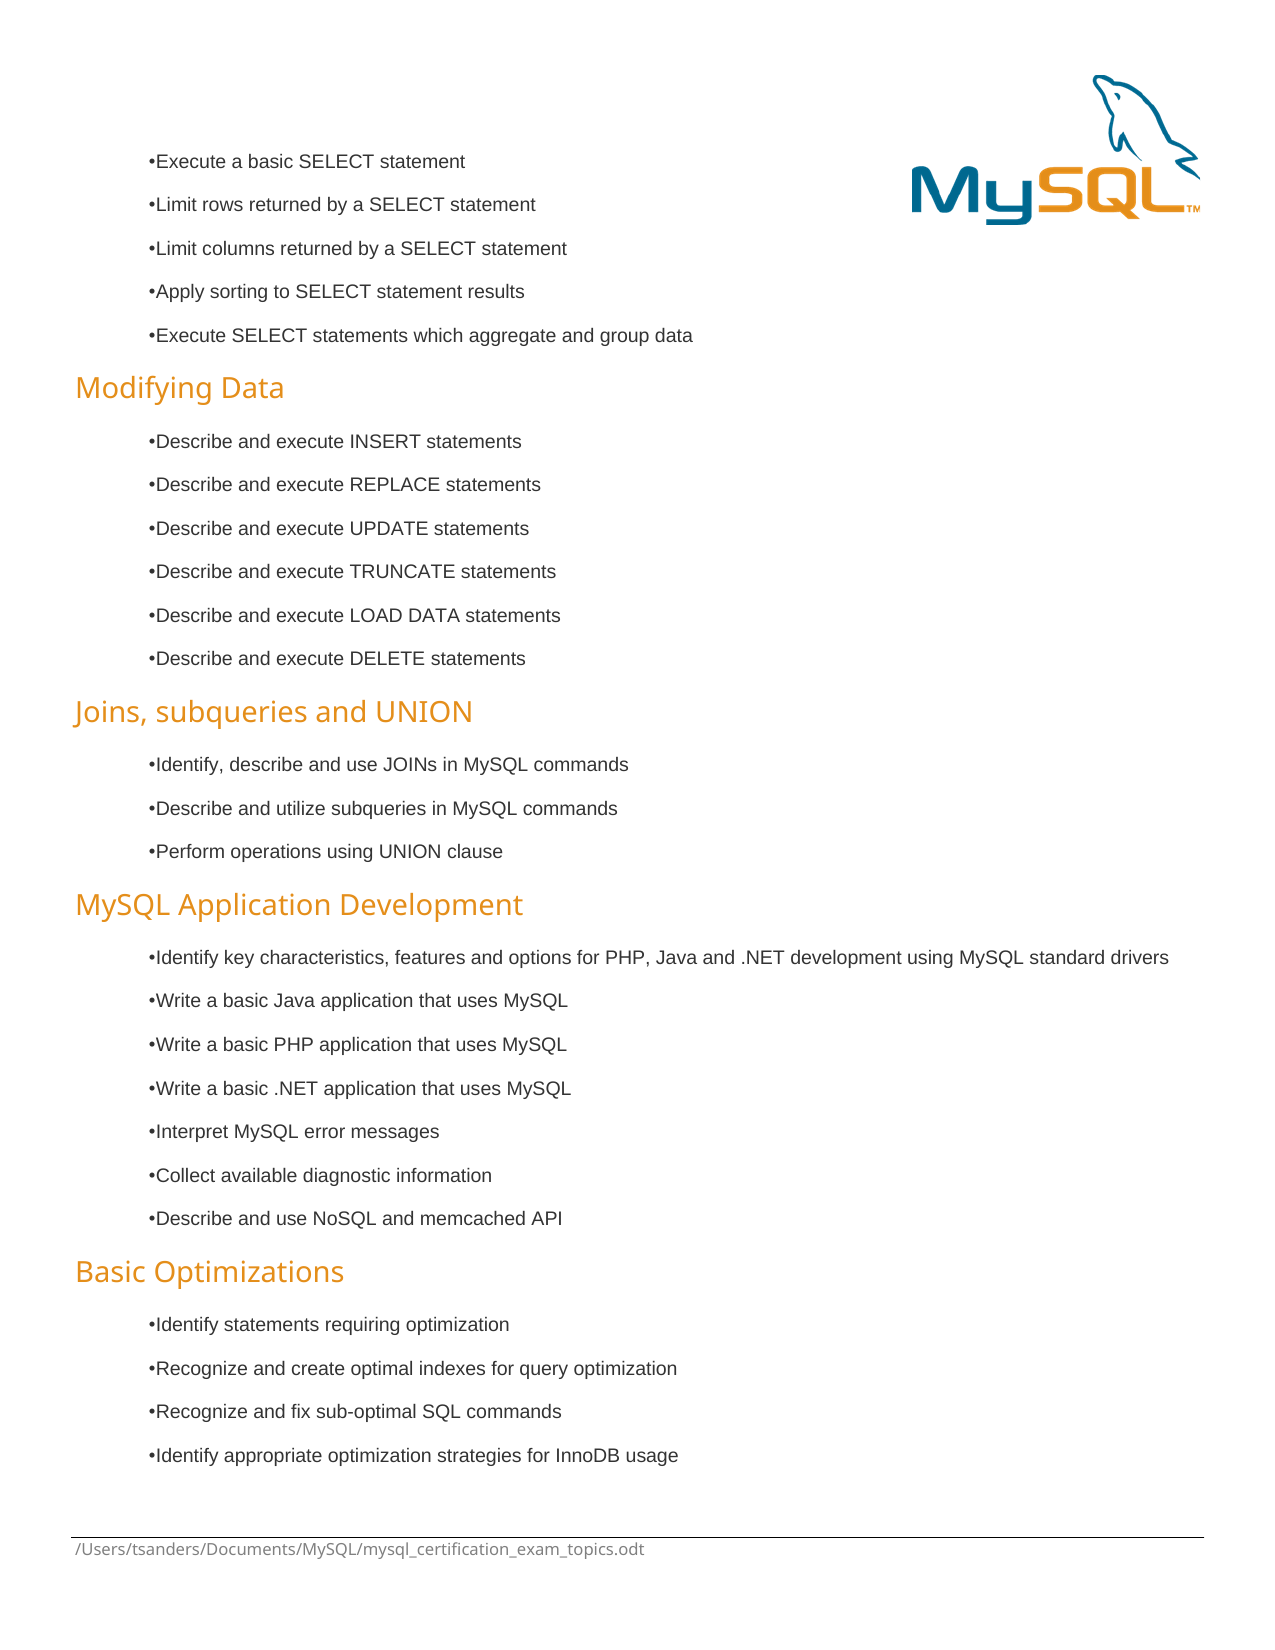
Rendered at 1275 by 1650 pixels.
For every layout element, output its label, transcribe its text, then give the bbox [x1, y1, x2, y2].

text Joins, subqueries and UNION [75, 691, 1200, 731]
text Modifying Data [75, 368, 1200, 407]
text Basic Optimizations [75, 1251, 1200, 1291]
list Execute SELECT statements which aggregate and group data [75, 324, 1200, 347]
list Describe and execute INSERT statements [75, 430, 1200, 452]
list Describe and use NoSQL and memcached API [75, 1207, 1200, 1230]
list Describe and execute LOAD DATA statements [75, 604, 1200, 626]
picture [1108, 75, 1200, 176]
list Write a basic .NET application that uses MySQL [75, 1077, 1200, 1099]
list Execute a basic SELECT statement [75, 150, 912, 172]
list Identify key characteristics, features and options for PHP, Java and .NET development using MySQL standard drivers [75, 946, 1200, 968]
list Identify statements requiring optimization [75, 1313, 1200, 1336]
list Write a basic PHP application that uses MySQL [75, 1033, 1200, 1056]
list Describe and execute UPDATE statements [75, 517, 1200, 539]
list Describe and execute DELETE statements [75, 648, 1200, 670]
list Interpret MySQL error messages [75, 1120, 1200, 1143]
list Write a basic Java application that uses MySQL [75, 990, 1200, 1012]
list Limit columns returned by a SELECT statement [75, 237, 1200, 259]
list Recognize and create optimal indexes for query optimization [75, 1357, 1200, 1379]
list Describe and execute TRUNCATE statements [75, 561, 1200, 583]
list Identify appropriate optimization strategies for InnoDB usage [75, 1444, 1200, 1466]
list Describe and utilize subqueries in MySQL commands [75, 797, 1200, 819]
list Recognize and fix sub-optimal SQL commands [75, 1400, 1200, 1423]
list Describe and execute REPLACE statements [75, 473, 1200, 496]
text MySQL Application Development [75, 884, 1200, 924]
list Apply sorting to SELECT statement results [75, 281, 1200, 303]
list Limit rows returned by a SELECT statement [75, 193, 912, 216]
picture [912, 75, 1200, 225]
list Perform operations using UNION clause [75, 840, 1200, 863]
list Identify, describe and use JOINs in MySQL commands [75, 753, 1200, 776]
list Collect available diagnostic information [75, 1164, 1200, 1186]
